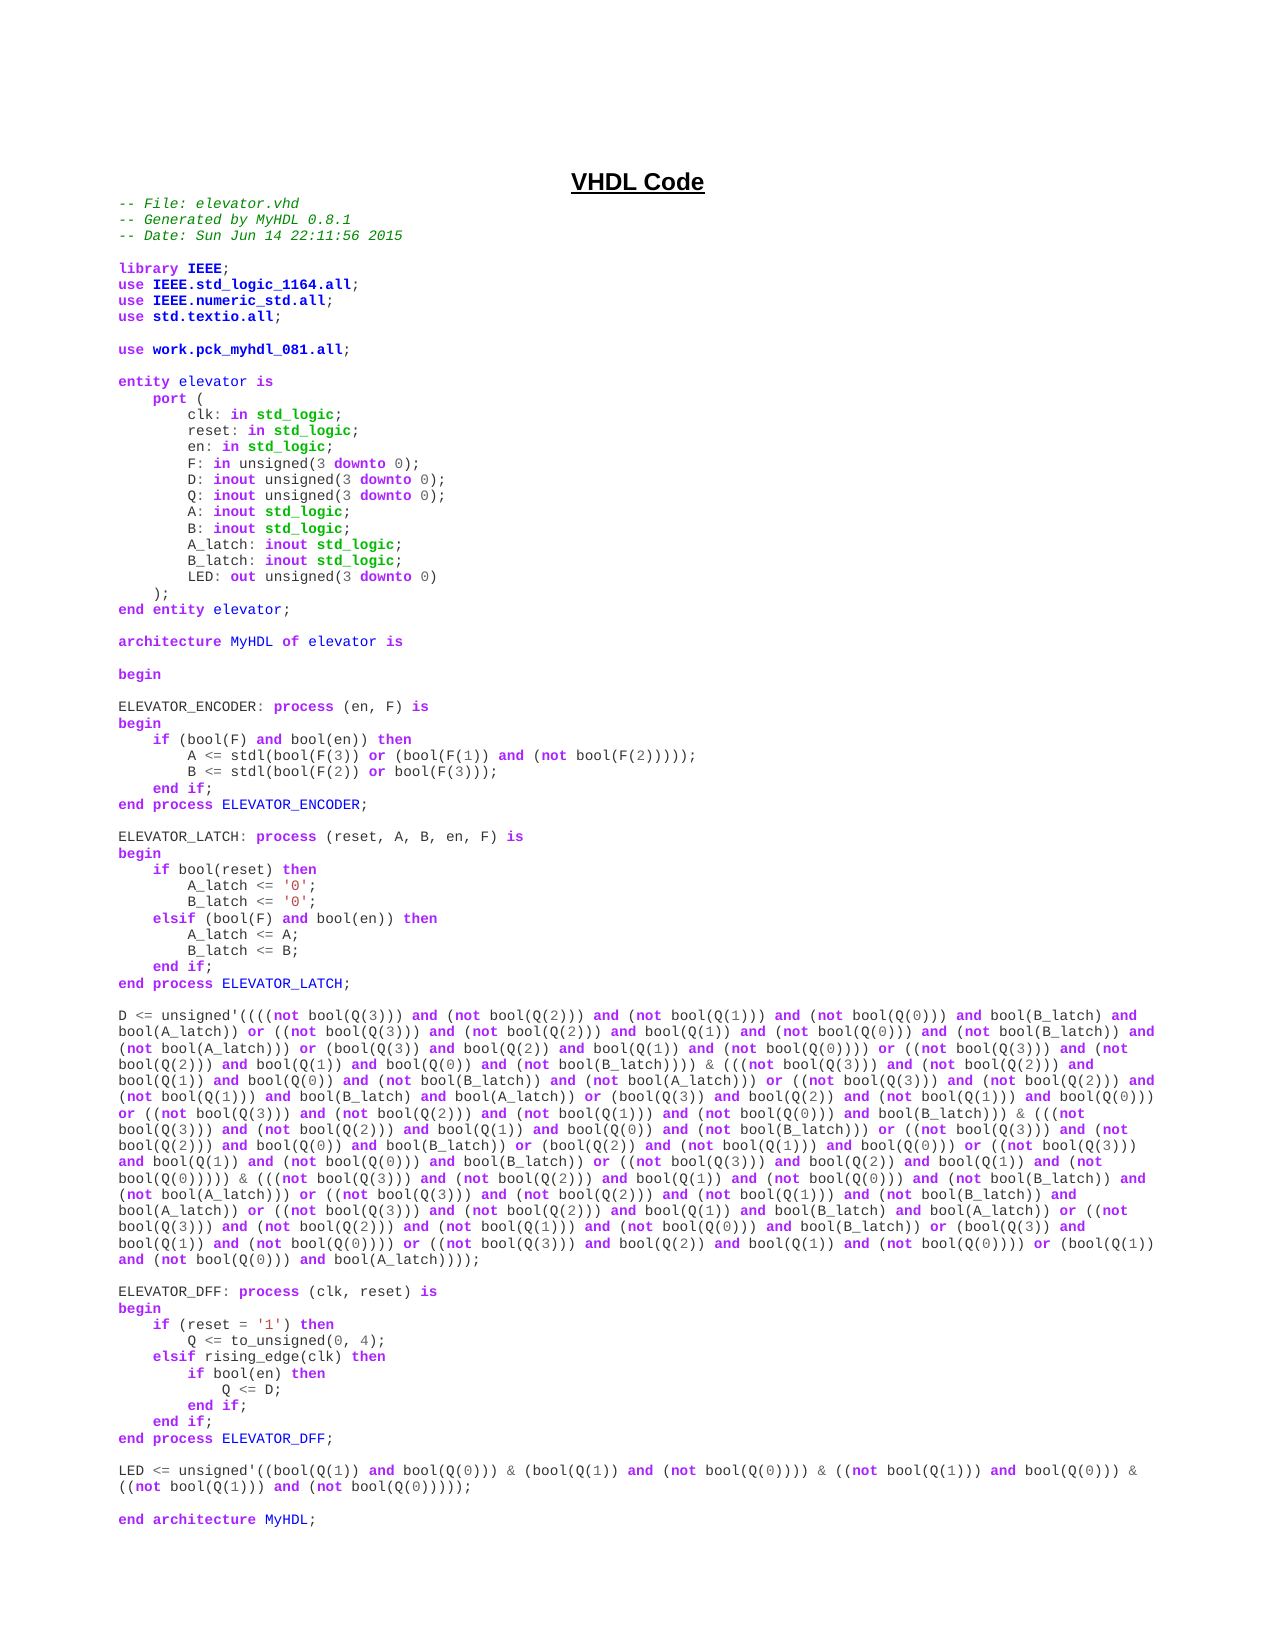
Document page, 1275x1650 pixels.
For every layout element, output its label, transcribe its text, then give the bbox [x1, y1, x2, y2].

text port ( [118, 391, 1157, 407]
text A: inout std_logic; [118, 505, 1157, 521]
text end if; [118, 1415, 1157, 1431]
text LED <= unsigned'((bool(Q(1)) and bool(Q(0))) & (bool(Q(1)) and (not bool(Q(0)))) & ((not bool(Q(1))) and bool(Q(0))) & ((not bool(Q(1))) and (not bool(Q(0))))); [118, 1463, 1157, 1496]
text if (bool(F) and bool(en)) then [118, 732, 1157, 748]
text A_latch <= A; [118, 927, 1157, 943]
text B_latch <= '0'; [118, 895, 1157, 911]
text begin [118, 667, 1157, 683]
text end entity elevator; [118, 602, 1157, 618]
text B <= stdl(bool(F(2)) or bool(F(3))); [118, 765, 1157, 781]
text end process ELEVATOR_ENCODER; [118, 797, 1157, 813]
text if (reset = '1') then [118, 1317, 1157, 1333]
text end process ELEVATOR_LATCH; [118, 976, 1157, 992]
text ELEVATOR_ENCODER: process (en, F) is [118, 700, 1157, 716]
text use IEEE.numeric_std.all; [118, 293, 1157, 310]
text VHDL Code [118, 168, 1157, 196]
text Q: inout unsigned(3 downto 0); [118, 488, 1157, 505]
text D: inout unsigned(3 downto 0); [118, 472, 1157, 488]
text D <= unsigned'((((not bool(Q(3))) and (not bool(Q(2))) and (not bool(Q(1))) and (not bool(Q(0))) and bool(B_latch) and bool(A_latch)) or ((not bool(Q(3))) and (not bool(Q(2))) and bool(Q(1)) and (not bool(Q(0))) and (not bool(B_latch)) and (not bool(A_latch))) or (bool(Q(3)) and bool(Q(2)) and bool(Q(1)) and (not bool(Q(0)))) or ((not bool(Q(3))) and (not bool(Q(2))) and bool(Q(1)) and bool(Q(0)) and (not bool(B_latch)))) & (((not bool(Q(3))) and (not bool(Q(2))) and bool(Q(1)) and bool(Q(0)) and (not bool(B_latch)) and (not bool(A_latch))) or ((not bool(Q(3))) and (not bool(Q(2))) and (not bool(Q(1))) and bool(B_latch) and bool(A_latch)) or (bool(Q(3)) and bool(Q(2)) and (not bool(Q(1))) and bool(Q(0))) or ((not bool(Q(3))) and (not bool(Q(2))) and (not bool(Q(1))) and (not bool(Q(0))) and bool(B_latch))) & (((not bool(Q(3))) and (not bool(Q(2))) and bool(Q(1)) and bool(Q(0)) and (not bool(B_latch))) or ((not bool(Q(3))) and (not bool(Q(2))) and bool(Q(0)) and bool(B_latch)) or (bool(Q(2)) and (not bool(Q(1))) and bool(Q(0))) or ((not bool(Q(3))) and bool(Q(1)) and (not bool(Q(0))) and bool(B_latch)) or ((not bool(Q(3))) and bool(Q(2)) and bool(Q(1)) and (not bool(Q(0))))) & (((not bool(Q(3))) and (not bool(Q(2))) and bool(Q(1)) and (not bool(Q(0))) and (not bool(B_latch)) and (not bool(A_latch))) or ((not bool(Q(3))) and (not bool(Q(2))) and (not bool(Q(1))) and (not bool(B_latch)) and bool(A_latch)) or ((not bool(Q(3))) and (not bool(Q(2))) and bool(Q(1)) and bool(B_latch) and bool(A_latch)) or ((not bool(Q(3))) and (not bool(Q(2))) and (not bool(Q(1))) and (not bool(Q(0))) and bool(B_latch)) or (bool(Q(3)) and bool(Q(1)) and (not bool(Q(0)))) or ((not bool(Q(3))) and bool(Q(2)) and bool(Q(1)) and (not bool(Q(0)))) or (bool(Q(1)) and (not bool(Q(0))) and bool(A_latch)))); [118, 1008, 1157, 1268]
text A <= stdl(bool(F(3)) or (bool(F(1)) and (not bool(F(2))))); [118, 748, 1157, 765]
text A_latch: inout std_logic; [118, 537, 1157, 553]
text end if; [118, 781, 1157, 797]
text B_latch <= B; [118, 943, 1157, 960]
text use IEEE.std_logic_1164.all; [118, 277, 1157, 293]
text ELEVATOR_LATCH: process (reset, A, B, en, F) is [118, 830, 1157, 846]
text begin [118, 846, 1157, 862]
text -- Generated by MyHDL 0.8.1 [118, 212, 1157, 228]
text use work.pck_myhdl_081.all; [118, 342, 1157, 358]
text library IEEE; [118, 261, 1157, 277]
text F: in unsigned(3 downto 0); [118, 456, 1157, 472]
text -- Date: Sun Jun 14 22:11:56 2015 [118, 228, 1157, 245]
text begin [118, 1301, 1157, 1317]
text architecture MyHDL of elevator is [118, 635, 1157, 651]
text Q <= to_unsigned(0, 4); [118, 1333, 1157, 1350]
text B: inout std_logic; [118, 521, 1157, 537]
text entity elevator is [118, 375, 1157, 391]
text clk: in std_logic; [118, 407, 1157, 423]
text if bool(reset) then [118, 862, 1157, 878]
text elsif (bool(F) and bool(en)) then [118, 911, 1157, 927]
text if bool(en) then [118, 1366, 1157, 1382]
text end process ELEVATOR_DFF; [118, 1431, 1157, 1447]
text ELEVATOR_DFF: process (clk, reset) is [118, 1285, 1157, 1301]
text end if; [118, 1398, 1157, 1415]
text Q <= D; [118, 1382, 1157, 1398]
text elsif rising_edge(clk) then [118, 1350, 1157, 1366]
text end architecture MyHDL; [118, 1512, 1157, 1528]
text -- File: elevator.vhd [118, 196, 1157, 212]
text LED: out unsigned(3 downto 0) [118, 570, 1157, 586]
text reset: in std_logic; [118, 423, 1157, 440]
text begin [118, 716, 1157, 732]
text end if; [118, 960, 1157, 976]
text B_latch: inout std_logic; [118, 553, 1157, 570]
text use std.textio.all; [118, 310, 1157, 326]
text ); [118, 586, 1157, 602]
text en: in std_logic; [118, 440, 1157, 456]
text A_latch <= '0'; [118, 878, 1157, 895]
